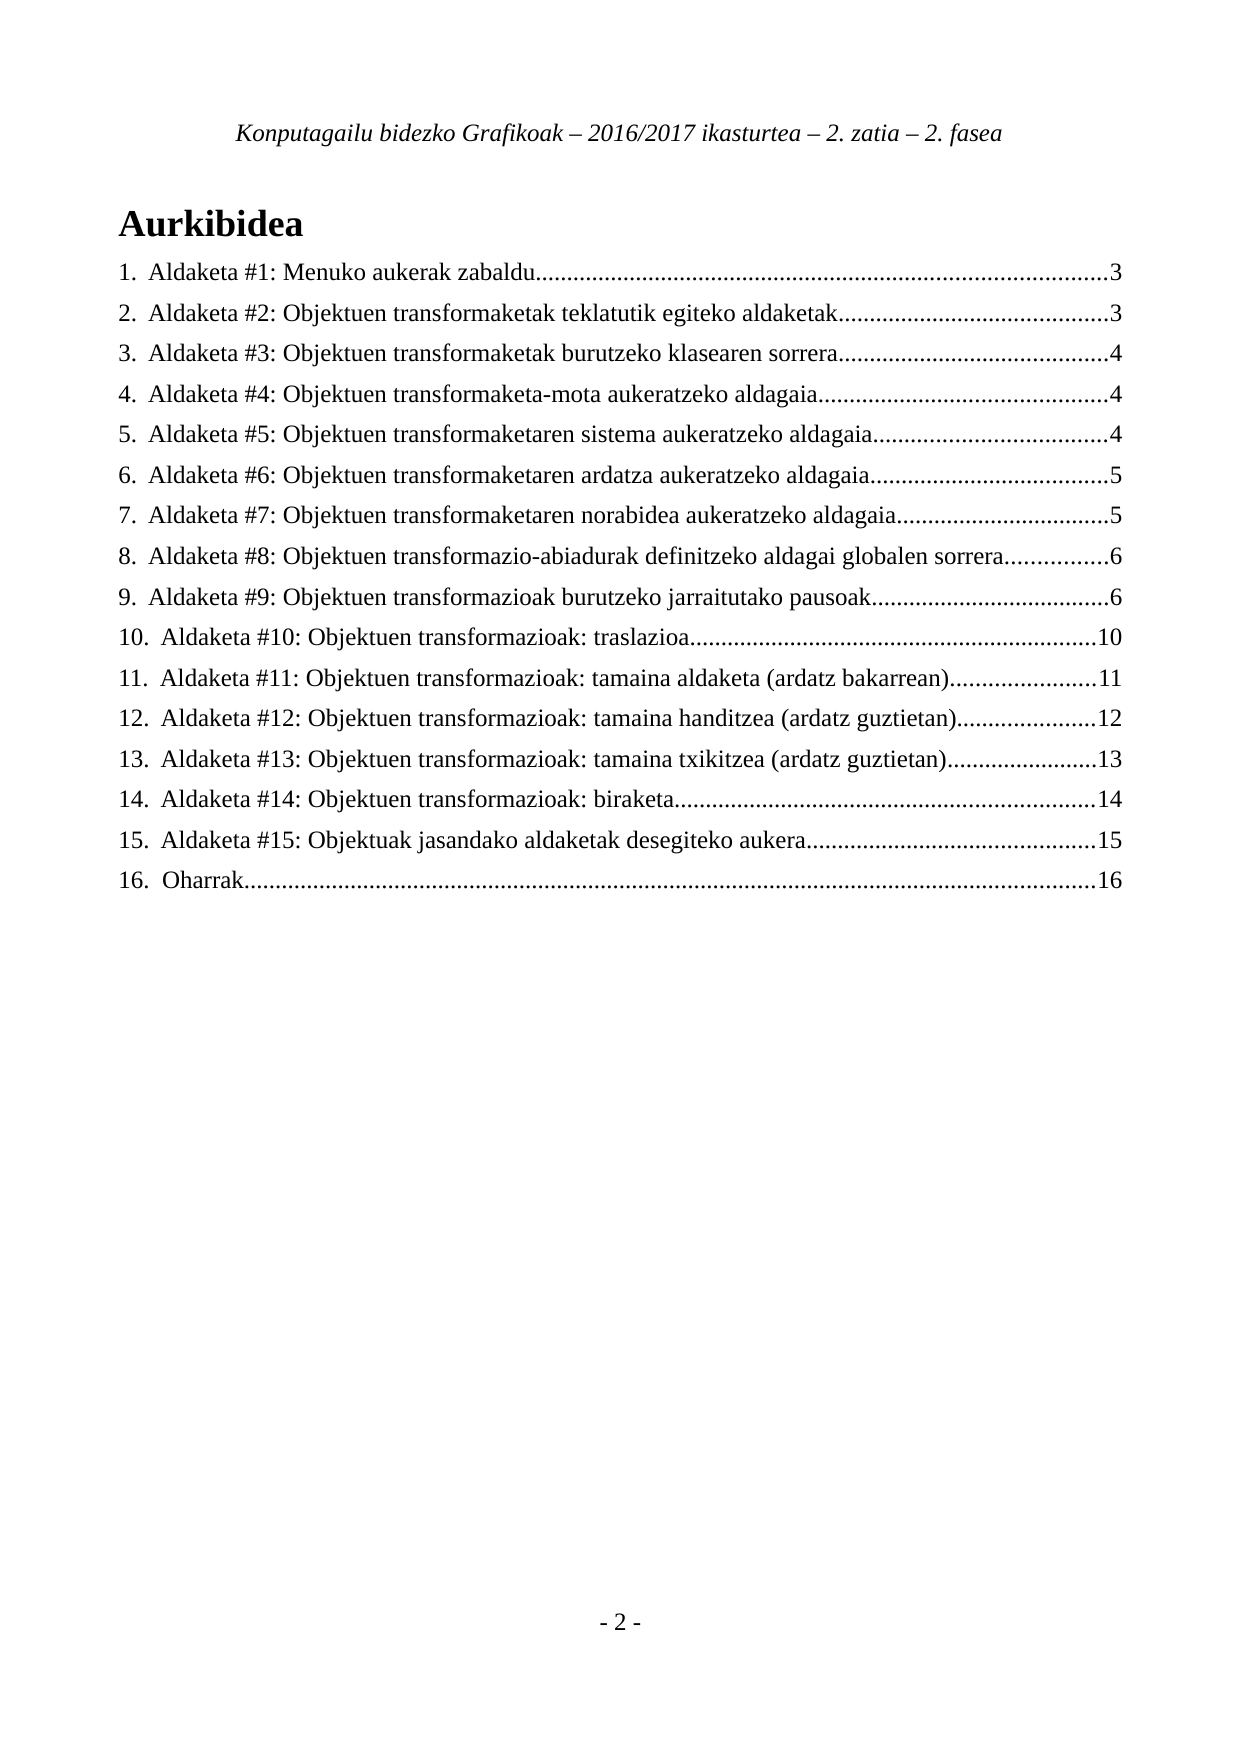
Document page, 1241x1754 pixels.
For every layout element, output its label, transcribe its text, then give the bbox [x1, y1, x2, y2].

text 14. Aldaketa #14: Objektuen transformazioak: biraketa 14 [118, 784, 1122, 813]
text 9. Aldaketa #9: Objektuen transformazioak burutzeko jarraitutako pausoak 6 [118, 582, 1122, 610]
text 5. Aldaketa #5: Objektuen transformaketaren sistema aukeratzeko aldagaia 4 [118, 419, 1122, 448]
text 2. Aldaketa #2: Objektuen transformaketak teklatutik egiteko aldaketak 3 [118, 298, 1122, 327]
text 16. Oharrak 16 [118, 865, 1122, 894]
text 4. Aldaketa #4: Objektuen transformaketa-mota aukeratzeko aldagaia 4 [118, 379, 1122, 408]
text 6. Aldaketa #6: Objektuen transformaketaren ardatza aukeratzeko aldagaia 5 [118, 460, 1122, 489]
text 12. Aldaketa #12: Objektuen transformazioak: tamaina handitzea (ardatz guztietan) 12 [118, 703, 1122, 732]
subtitle Aurkibidea [118, 201, 1122, 245]
text 7. Aldaketa #7: Objektuen transformaketaren norabidea aukeratzeko aldagaia 5 [118, 501, 1122, 529]
text 10. Aldaketa #10: Objektuen transformazioak: traslazioa 10 [118, 622, 1122, 651]
text 11. Aldaketa #11: Objektuen transformazioak: tamaina aldaketa (ardatz bakarrean) 11 [118, 663, 1122, 691]
text 13. Aldaketa #13: Objektuen transformazioak: tamaina txikitzea (ardatz guztietan) 13 [118, 744, 1122, 772]
text 1. Aldaketa #1: Menuko aukerak zabaldu 3 [118, 257, 1122, 286]
text 15. Aldaketa #15: Objektuak jasandako aldaketak desegiteko aukera 15 [118, 825, 1122, 853]
text 8. Aldaketa #8: Objektuen transformazio-abiadurak definitzeko aldagai globalen sorrera 6 [118, 541, 1122, 570]
text 3. Aldaketa #3: Objektuen transformaketak burutzeko klasearen sorrera 4 [118, 338, 1122, 367]
